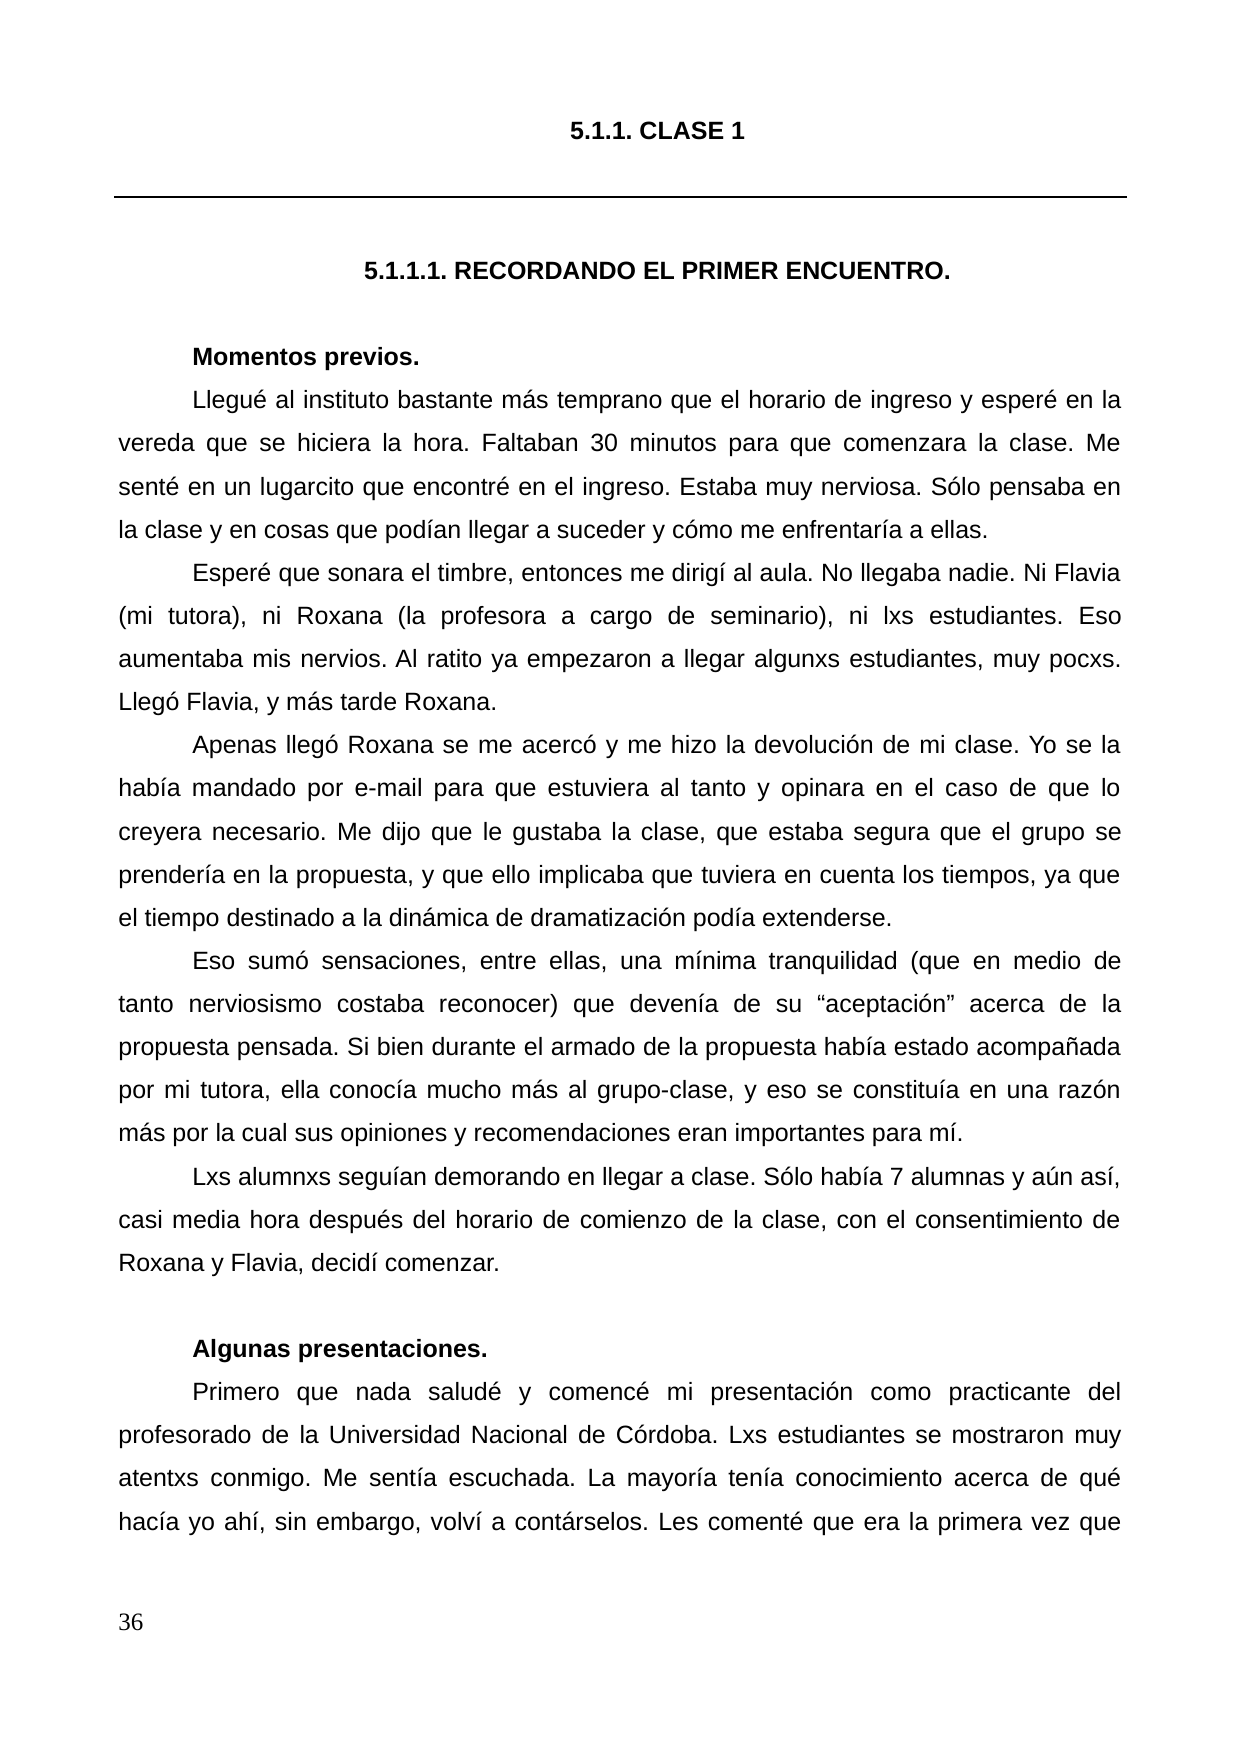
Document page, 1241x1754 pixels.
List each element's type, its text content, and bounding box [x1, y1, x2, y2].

text Llegué al instituto bastante más temprano que el horario de ingreso y esperé en la vereda que se hiciera la hora. Faltaban 30 minutos para que comenzara la clase. Me senté en un lugarcito que encontré en el ingreso. Estaba muy nerviosa. Sólo pensaba en la clase y en cosas que podían llegar a suceder y cómo me enfrentaría a ellas. [118, 385, 1123, 543]
text Esperé que sonara el timbre, entonces me dirigí al aula. No llegaba nadie. Ni Flavia (mi tutora), ni Roxana (la profesora a cargo de seminario), ni lxs estudiantes. Eso aumentaba mis nervios. Al ratito ya empezaron a llegar algunxs estudiantes, muy pocxs. Llegó Flavia, y más tarde Roxana. [118, 558, 1123, 716]
text 5.1.1. CLASE 1 [118, 116, 1123, 144]
text 5.1.1.1. RECORDANDO EL PRIMER ENCUENTRO. [118, 256, 1123, 284]
text Eso sumó sensaciones, entre ellas, una mínima tranquilidad (que en medio de tanto nerviosismo costaba reconocer) que devenía de su “aceptación” acerca de la propuesta pensada. Si bien durante el armado de la propuesta había estado acompañada por mi tutora, ella conocía mucho más al grupo-clase, y eso se constituía en una razón más por la cual sus opiniones y recomendaciones eran importantes para mí. [118, 946, 1123, 1147]
text Apenas llegó Roxana se me acercó y me hizo la devolución de mi clase. Yo se la había mandado por e-mail para que estuviera al tanto y opinara en el caso de que lo creyera necesario. Me dijo que le gustaba la clase, que estaba segura que el grupo se prendería en la propuesta, y que ello implicaba que tuviera en cuenta los tiempos, ya que el tiempo destinado a la dinámica de dramatización podía extenderse. [118, 730, 1123, 931]
text Momentos previos. [118, 342, 1123, 371]
text Algunas presentaciones. [118, 1334, 1123, 1363]
text Lxs alumnxs seguían demorando en llegar a clase. Sólo había 7 alumnas y aún así, casi media hora después del horario de comienzo de la clase, con el consentimiento de Roxana y Flavia, decidí comenzar. [118, 1161, 1123, 1276]
text Primero que nada saludé y comencé mi presentación como practicante del profesorado de la Universidad Nacional de Córdoba. Lxs estudiantes se mostraron muy atentxs conmigo. Me sentía escuchada. La mayoría tenía conocimiento acerca de qué hacía yo ahí, sin embargo, volví a contárselos. Les comenté que era la primera vez que [118, 1377, 1123, 1535]
